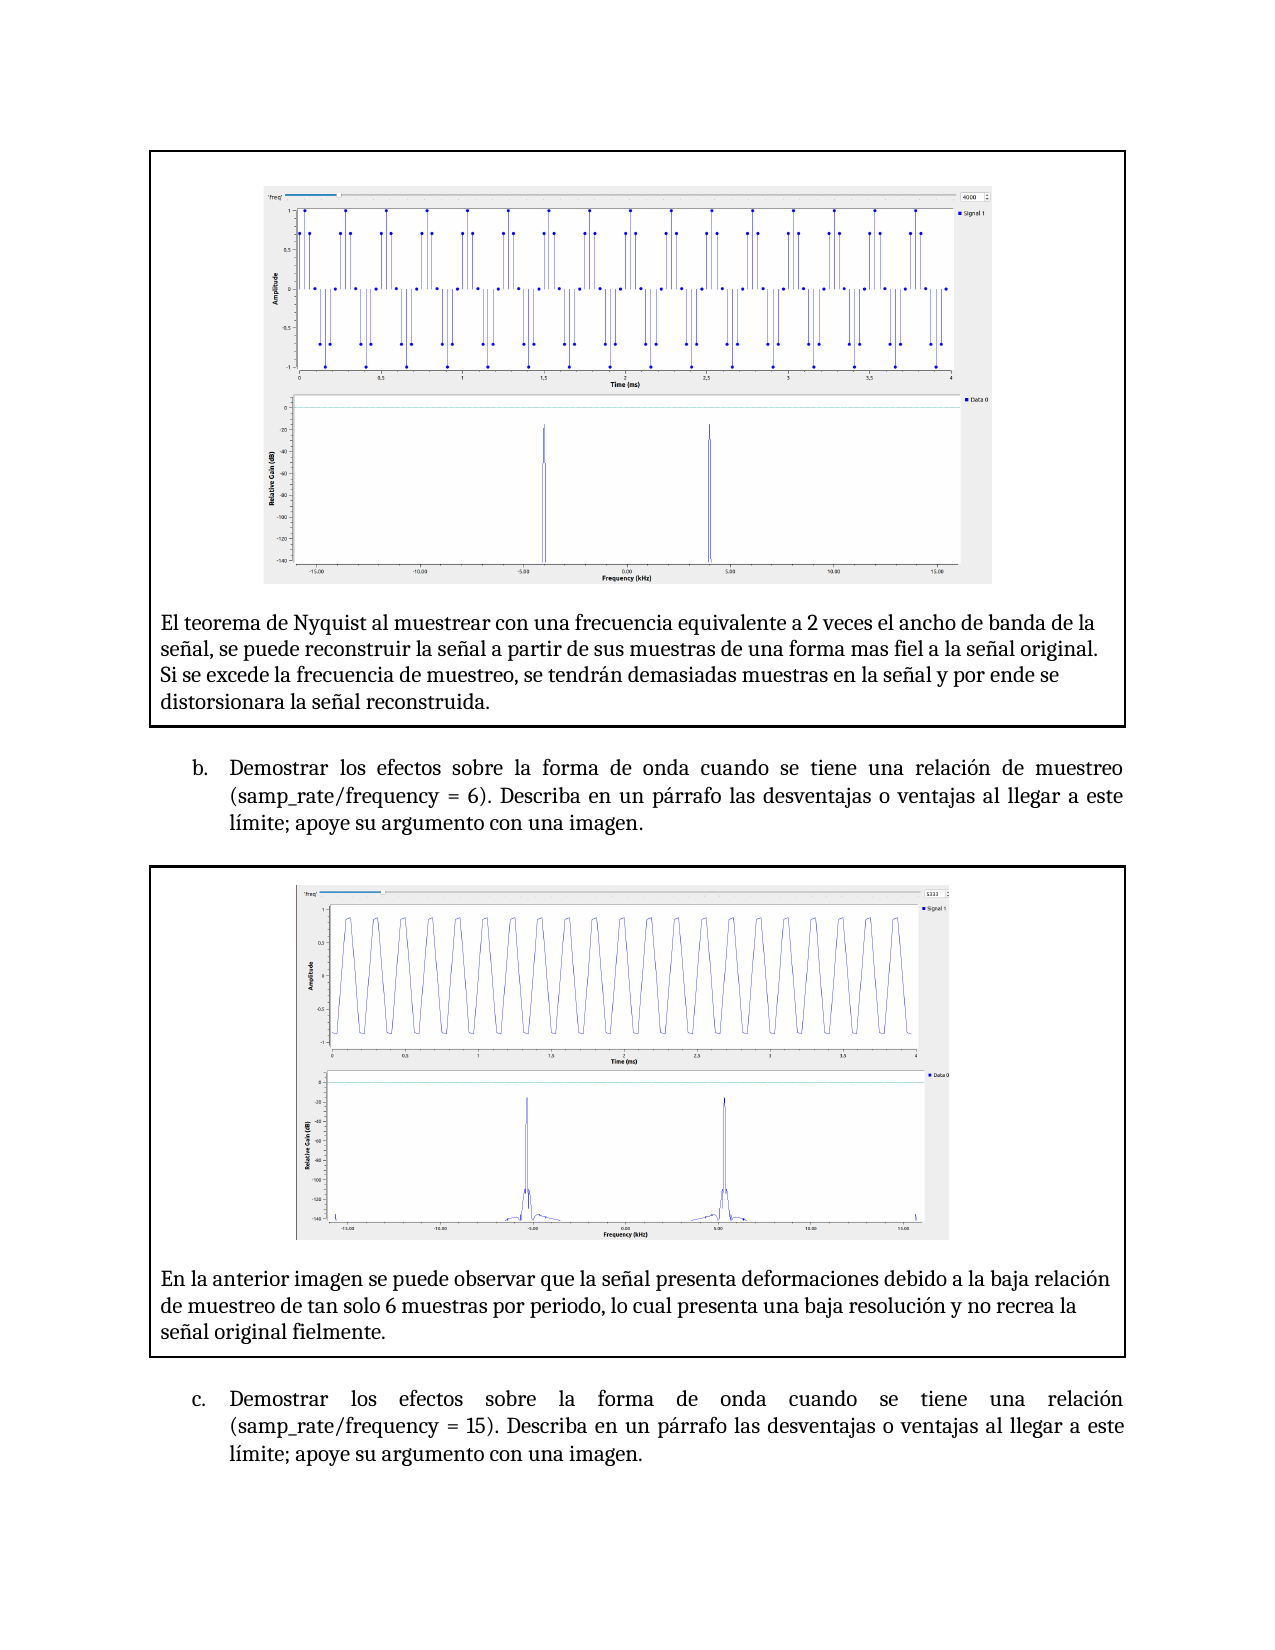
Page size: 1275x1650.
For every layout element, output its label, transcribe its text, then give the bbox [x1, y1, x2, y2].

list Demostrar los efectos sobre la forma de onda cuando se tiene una relación de muestreo (samp_rate/frequency = 6). Describa en un párrafo las desventajas o ventajas al llegar a este límite; apoye su argumento con una imagen. [192, 755, 1125, 837]
picture [263, 186, 992, 584]
table_header El teorema de Nyquist al muestrear con una frecuencia equivalente a 2 veces el ancho de banda de la señal, se puede reconstruir la señal a partir de sus muestras de una forma mas fiel a la señal original. Si se excede la frecuencia de muestreo, se tendrán demasiadas muestras en la señal y por ende se distorsionara la señal reconstruida. [151, 152, 1124, 725]
list Demostrar los efectos sobre la forma de onda cuando se tiene una relación (samp_rate/frequency = 15). Describa en un párrafo las desventajas o ventajas al llegar a este límite; apoye su argumento con una imagen. [192, 1385, 1125, 1467]
table_header En la anterior imagen se puede observar que la señal presenta deformaciones debido a la baja relación de muestreo de tan solo 6 muestras por periodo, lo cual presenta una baja resolución y no recrea la señal original fielmente. [151, 868, 1124, 1356]
picture [296, 885, 950, 1240]
